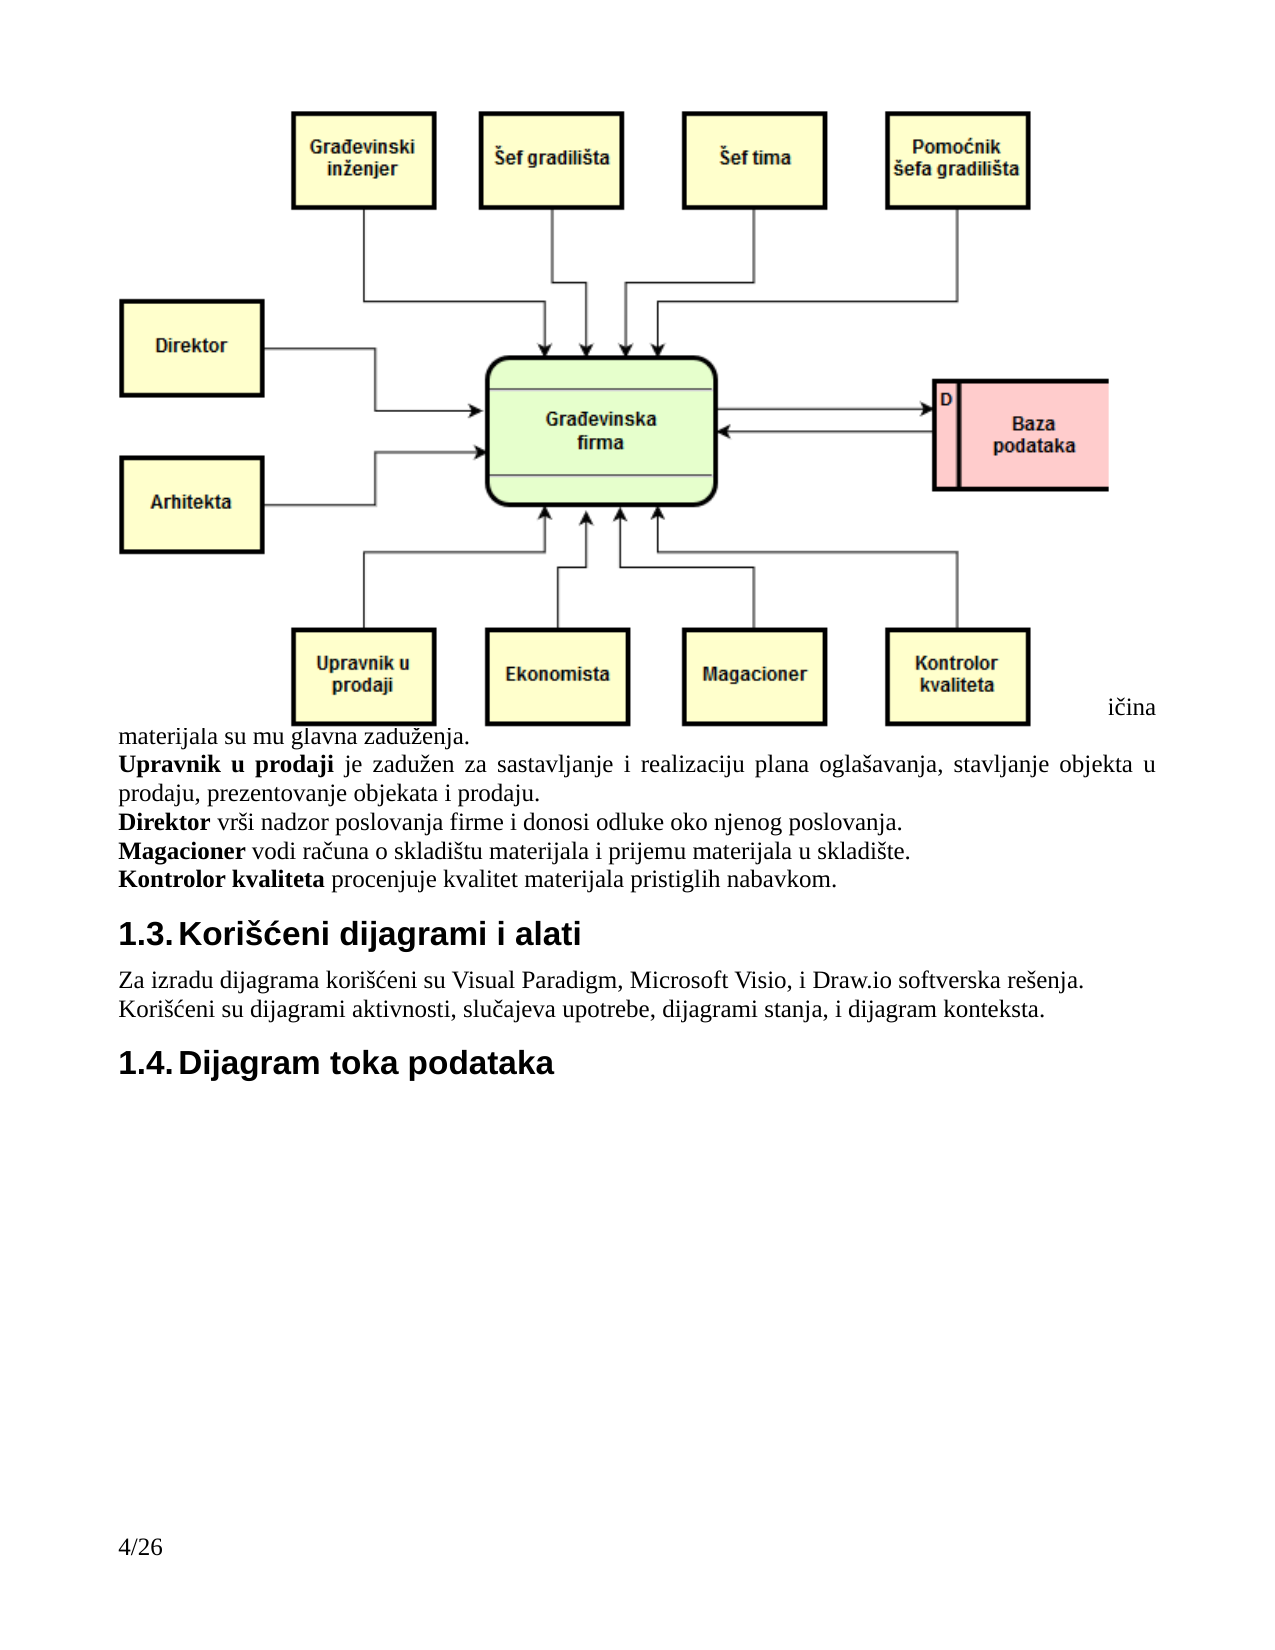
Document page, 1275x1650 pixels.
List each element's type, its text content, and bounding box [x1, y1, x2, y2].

subtitle Dijagram toka podataka [118, 1043, 1157, 1082]
text Magacioner vodi računa o skladištu materijala i prijemu materijala u skladište. [118, 836, 1157, 864]
text Dijagram 1.1: Dijagram konteksta [118, 87, 1109, 110]
text Pomoćnik šefa gradilišta zadužen je za proveru stanja na gradilištu. Stanje mašina i količina materijala su mu glavna zaduženja. [118, 75, 1157, 749]
subtitle Korišćeni dijagrami i alati [118, 914, 1157, 952]
text Korišćeni su dijagrami aktivnosti, slučajeva upotrebe, dijagrami stanja, i dijagram konteksta. [118, 994, 1157, 1022]
text Za izradu dijagrama korišćeni su Visual Paradigm, Microsoft Visio, i Draw.io softverska rešenja. [118, 965, 1157, 994]
text Direktor vrši nadzor poslovanja firme i donosi odluke oko njenog poslovanja. [118, 807, 1157, 836]
text Upravnik u prodaji je zadužen za sastavljanje i realizaciju plana oglašavanja, stavljanje objekta u prodaju, prezentovanje objekata i prodaju. [118, 749, 1157, 807]
text Kontrolor kvaliteta procenjuje kvalitet materijala pristiglih nabavkom. [118, 864, 1157, 893]
